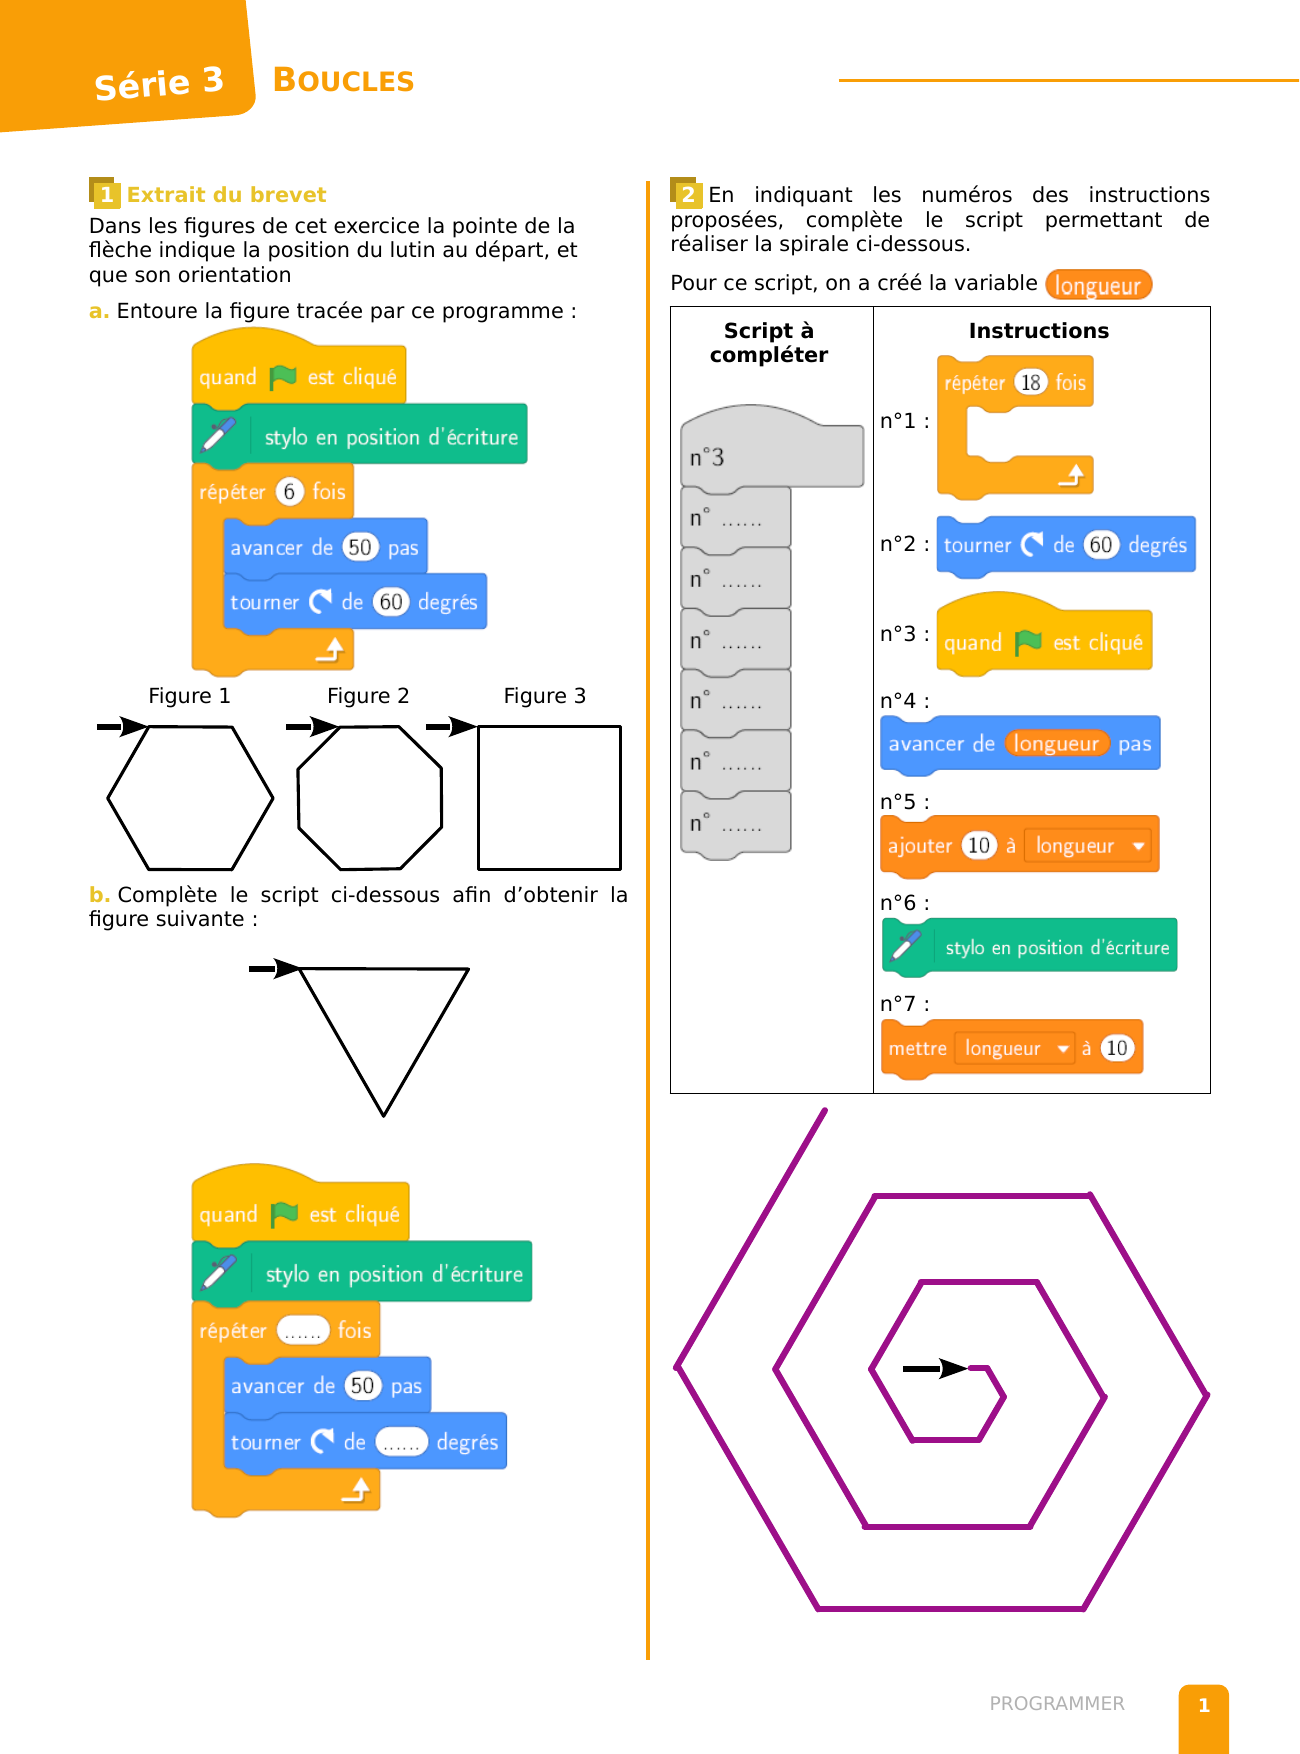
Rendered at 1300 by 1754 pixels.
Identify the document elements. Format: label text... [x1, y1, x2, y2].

picture [1045, 268, 1154, 301]
subtitle Extrait du brevet [114, 177, 629, 208]
picture [190, 326, 528, 679]
picture [191, 1163, 533, 1520]
subtitle En indiquant les numéros des instructions proposées, complète le script permettant de réaliser la spirale ci-dessous. [670, 177, 1211, 257]
picture [679, 403, 865, 861]
picture [936, 591, 1154, 678]
picture [879, 814, 1160, 880]
subtitle Entoure la figure tracée par ce programme : [88, 299, 629, 323]
subtitle Complète le script ci-dessous afin d’obtenir la figure suivante : [88, 721, 629, 932]
subtitle Figure 1 Figure 2 Figure 3 [88, 329, 623, 709]
picture [879, 1016, 1149, 1082]
table_header Script à compléter [671, 307, 873, 1093]
picture [936, 514, 1198, 580]
table_header Instructions n°1 : n°2 : n°3 : n°4 : n°5 : n°6 : n°7 : [874, 307, 1210, 1093]
subtitle Dans les figures de cet exercice la pointe de la flèche indique la position du lutin au départ, et que son orientation [88, 214, 623, 287]
picture [936, 354, 1096, 503]
picture [879, 713, 1162, 779]
subtitle Pour ce script, on a créé la variable [670, 268, 1045, 300]
picture [879, 915, 1178, 981]
subtitle [1154, 268, 1211, 300]
